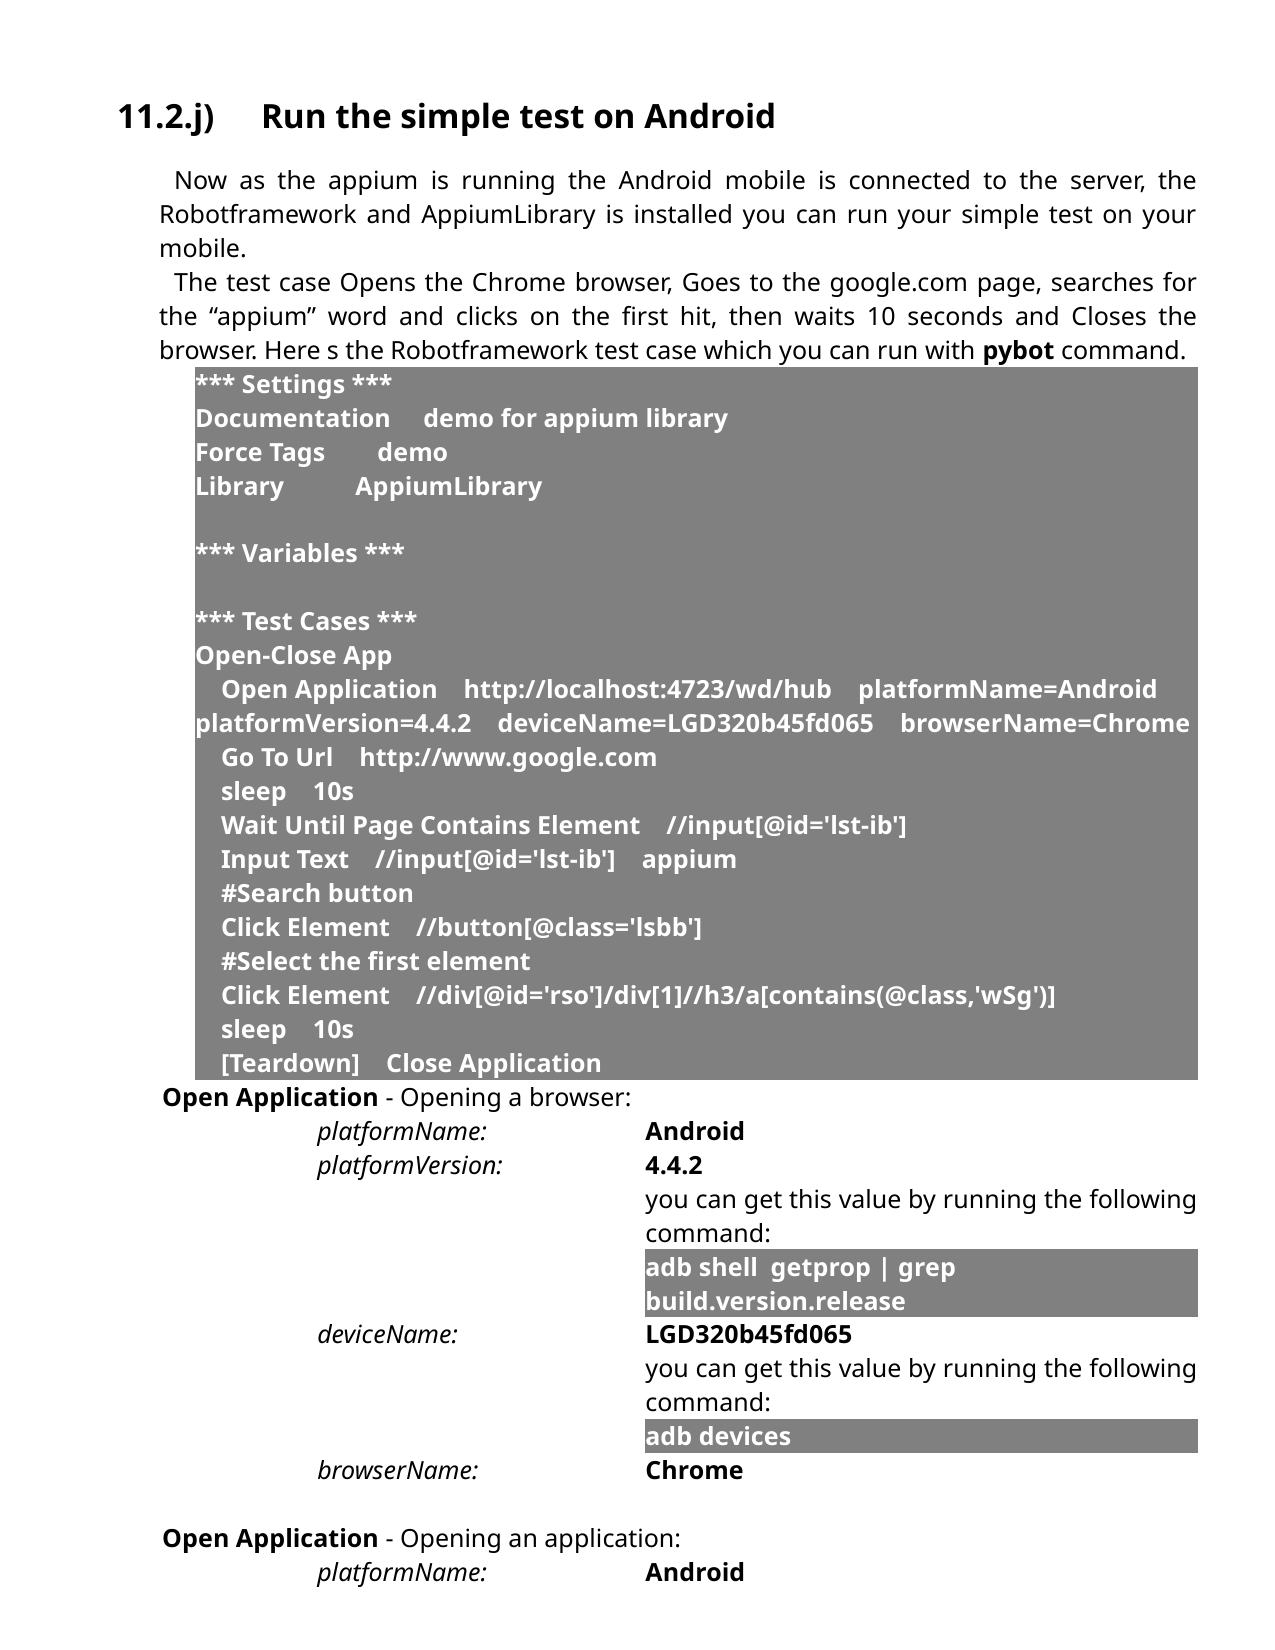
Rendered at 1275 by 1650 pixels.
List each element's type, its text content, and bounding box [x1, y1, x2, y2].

text Library AppiumLibrary [195, 468, 1198, 502]
list platformName: Android [317, 1114, 1198, 1148]
text Now as the appium is running the Android mobile is connected to the server, the Robotframework and AppiumLibrary is installed you can run your simple test on your mobile. [159, 163, 1198, 265]
text #Select the first element [195, 944, 1198, 978]
text Open-Close App [195, 638, 1198, 672]
text Input Text //input[@id='lst-ib'] appium [195, 842, 1198, 876]
list browserName: Chrome [317, 1453, 1198, 1487]
text adb shell getprop | grep build.version.release [645, 1249, 1198, 1317]
text Click Element //div[@id='rso']/div[1]//h3/a[contains(@class,'wSg')] [195, 978, 1198, 1012]
text sleep 10s [195, 774, 1198, 808]
text *** Test Cases *** [195, 604, 1198, 638]
text Open Application http://localhost:4723/wd/hub platformName=Android platformVersion=4.4.2 deviceName=LGD320b45fd065 browserName=Chrome [195, 672, 1198, 740]
text Documentation demo for appium library [195, 401, 1198, 434]
list you can get this value by running the following command: [645, 1351, 1198, 1419]
text *** Settings *** [195, 367, 1198, 401]
text adb devices [645, 1419, 1198, 1453]
list Open Application - Opening an application: [162, 1521, 1198, 1555]
text [Teardown] Close Application [195, 1046, 1198, 1080]
text sleep 10s [195, 1012, 1198, 1046]
text #Search button [195, 876, 1198, 910]
list platformVersion: 4.4.2 [317, 1148, 1198, 1182]
list deviceName: LGD320b45fd065 [317, 1317, 1198, 1351]
text Click Element //button[@class='lsbb'] [195, 910, 1198, 944]
text Force Tags demo [195, 434, 1198, 468]
list Open Application - Opening a browser: [162, 1080, 1198, 1114]
text *** Variables *** [195, 536, 1198, 570]
text Wait Until Page Contains Element //input[@id='lst-ib'] [195, 808, 1198, 842]
text The test case Opens the Chrome browser, Goes to the google.com page, searches for the “appium” word and clicks on the first hit, then waits 10 seconds and Closes the browser. Here s the Robotframework test case which you can run with pybot command. [159, 265, 1198, 367]
list you can get this value by running the following command: [645, 1182, 1198, 1249]
list platformName: Android [317, 1555, 1198, 1589]
subtitle Run the simple test on Android [117, 93, 1198, 139]
text Go To Url http://www.google.com [195, 740, 1198, 774]
